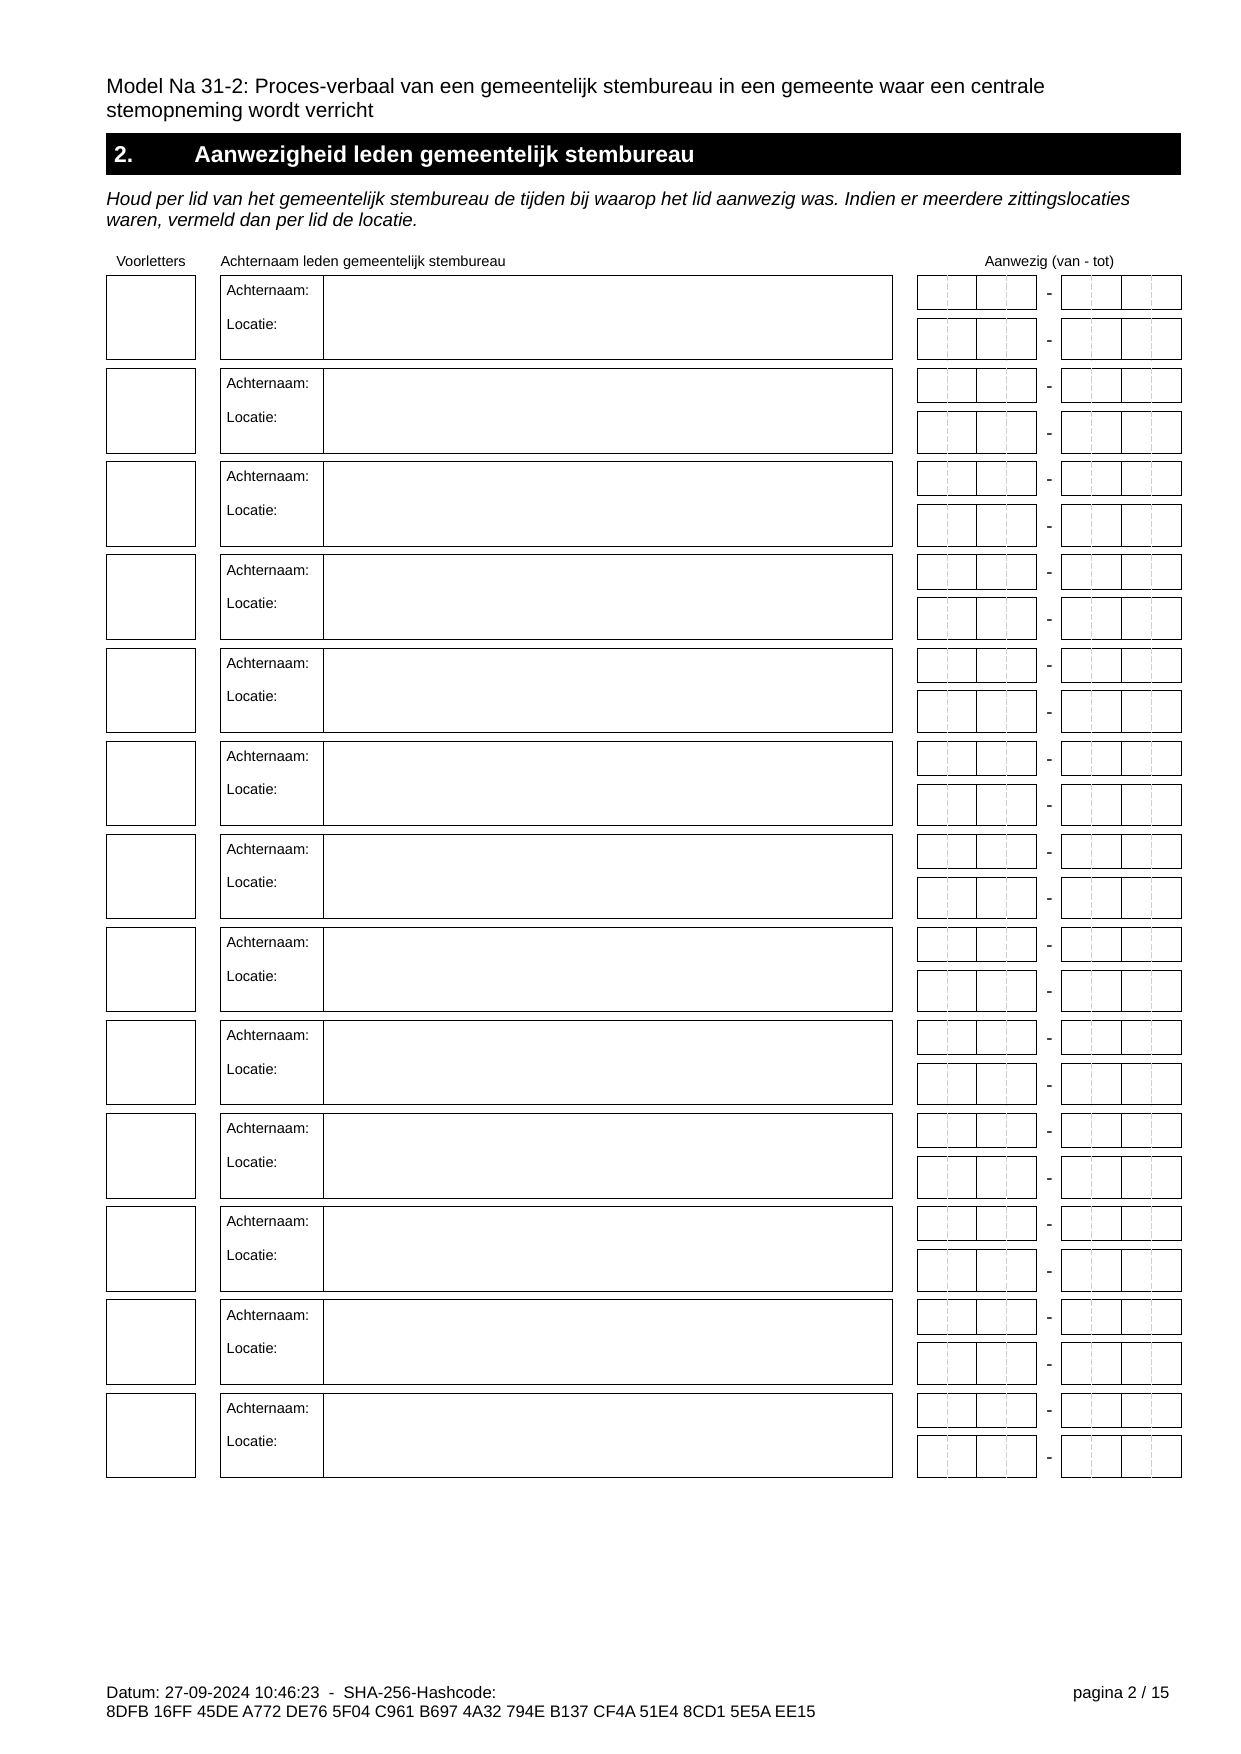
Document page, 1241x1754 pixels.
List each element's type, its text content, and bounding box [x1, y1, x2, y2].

table_cell - [1037, 927, 1061, 961]
table_cell [107, 555, 195, 639]
table_cell [1122, 412, 1151, 452]
table_cell [947, 835, 976, 868]
table_cell [918, 1343, 947, 1384]
table_cell [106, 825, 1182, 834]
table_cell [196, 461, 220, 546]
table_cell [1091, 505, 1121, 546]
table_cell [947, 505, 976, 546]
table_cell [977, 1207, 1007, 1240]
table_cell [947, 971, 976, 1011]
table_cell [196, 648, 220, 732]
table_cell [947, 1394, 976, 1427]
table_cell [918, 412, 947, 452]
table_cell [1062, 649, 1091, 682]
table_cell [1062, 598, 1091, 639]
table_cell [918, 1064, 947, 1104]
table_cell [107, 649, 195, 732]
table_cell [1007, 1114, 1036, 1147]
table_cell [324, 1021, 892, 1104]
table_cell [977, 785, 1007, 825]
table_cell [1122, 1064, 1151, 1104]
table_cell [947, 878, 976, 918]
table_cell [977, 971, 1007, 1011]
table_cell [918, 1114, 947, 1147]
table_cell [1062, 835, 1091, 868]
subtitle Aanwezigheid leden gemeentelijk stembureau [111, 138, 1177, 170]
table_cell [977, 1343, 1007, 1384]
table_cell [1091, 555, 1121, 588]
table_cell [893, 648, 917, 732]
table_cell - [1037, 1113, 1061, 1147]
table_cell - [917, 1054, 1182, 1063]
table_cell [1091, 878, 1121, 918]
table_cell [196, 368, 220, 452]
table_cell [1091, 1021, 1121, 1054]
table_cell [947, 1300, 976, 1333]
table_cell [324, 555, 892, 639]
table_cell [1007, 1300, 1036, 1333]
table_cell [1151, 742, 1181, 775]
table_cell [1122, 462, 1151, 495]
table_cell [918, 505, 947, 546]
table_cell [893, 1113, 917, 1197]
table_cell [1007, 742, 1036, 775]
table_cell - [917, 589, 1182, 597]
table_cell - [1037, 1299, 1061, 1333]
table_cell [1151, 505, 1181, 546]
table_cell [1091, 276, 1121, 309]
table_cell [196, 834, 220, 918]
table_cell [1062, 742, 1091, 775]
table_cell [196, 1393, 220, 1477]
table_cell [1091, 1300, 1121, 1333]
table_cell - [1037, 690, 1061, 732]
table_cell Achternaam: Locatie: [221, 369, 323, 452]
table_cell [1122, 319, 1151, 359]
table_cell [1062, 555, 1091, 588]
table_cell [977, 505, 1007, 546]
table_cell - [1037, 1206, 1061, 1240]
table_cell [918, 1394, 947, 1427]
table_cell Achternaam: Locatie: [221, 555, 323, 639]
table_cell [947, 369, 976, 402]
table_cell [893, 1393, 917, 1477]
table_cell [893, 1206, 917, 1291]
table_cell [1151, 1207, 1181, 1240]
table_cell [1151, 1021, 1181, 1054]
table_cell - [1037, 597, 1061, 639]
table_cell - [1037, 1156, 1061, 1197]
table_cell [1062, 276, 1091, 309]
table_cell Achternaam: Locatie: [221, 835, 323, 918]
table_cell [977, 319, 1007, 359]
table_cell [918, 1436, 947, 1477]
table_cell [947, 742, 976, 775]
table_cell [1122, 971, 1151, 1011]
table_cell [1007, 835, 1036, 868]
table_cell [1151, 691, 1181, 732]
table_cell [947, 319, 976, 359]
table_cell - [1037, 1393, 1061, 1427]
table_cell [1122, 1021, 1151, 1054]
table_cell [1122, 1250, 1151, 1291]
table_cell Achternaam: Locatie: [221, 1300, 323, 1384]
table_cell - [1037, 784, 1061, 825]
table_cell [106, 1011, 1182, 1020]
table_cell - [1037, 1342, 1061, 1384]
table_cell [977, 1157, 1007, 1197]
table_cell - [917, 402, 1182, 411]
table_cell [1062, 971, 1091, 1011]
table_cell [1151, 785, 1181, 825]
table_header [196, 252, 220, 275]
table_cell [977, 835, 1007, 868]
table_cell [947, 928, 976, 961]
table_cell - [917, 1427, 1182, 1435]
table_cell [977, 1114, 1007, 1147]
table_cell [1091, 1114, 1121, 1147]
table_header Aanwezig (van - tot) [917, 252, 1182, 275]
table_cell [1122, 928, 1151, 961]
table_cell [324, 1114, 892, 1197]
table_cell [918, 555, 947, 588]
table_cell [1062, 1114, 1091, 1147]
table_cell - [917, 495, 1182, 504]
table_cell [1062, 1300, 1091, 1333]
table_cell [1151, 971, 1181, 1011]
table_cell [1007, 928, 1036, 961]
table_cell - [1037, 461, 1061, 495]
table_cell - [917, 775, 1182, 783]
table_cell [1007, 1436, 1036, 1477]
table_cell [918, 598, 947, 639]
table_cell [1007, 971, 1036, 1011]
table_cell [107, 276, 195, 359]
table_cell [1091, 1064, 1121, 1104]
table_cell [918, 835, 947, 868]
table_cell [1007, 1250, 1036, 1291]
table_cell [1062, 1207, 1091, 1240]
table_cell [977, 742, 1007, 775]
table_cell [1007, 462, 1036, 495]
table_cell [1007, 1207, 1036, 1240]
table_cell - [1037, 970, 1061, 1011]
table_cell [918, 1250, 947, 1291]
table_cell [1122, 1343, 1151, 1384]
table_cell [324, 649, 892, 732]
table_cell [1062, 878, 1091, 918]
table_cell [106, 1104, 1182, 1113]
table_cell [1151, 412, 1181, 452]
table_cell [977, 928, 1007, 961]
table_cell [918, 1157, 947, 1197]
table_cell [196, 1299, 220, 1384]
table_cell [1122, 1300, 1151, 1333]
table_cell Achternaam: Locatie: [221, 649, 323, 732]
table_cell [977, 412, 1007, 452]
table_cell [324, 276, 892, 359]
table_cell [918, 742, 947, 775]
table_cell [1007, 1021, 1036, 1054]
table_cell - [1037, 741, 1061, 775]
table_cell [1091, 1157, 1121, 1197]
table_cell [107, 462, 195, 546]
table_cell - [1037, 648, 1061, 682]
table_cell - [1037, 1249, 1061, 1291]
table_cell [1091, 691, 1121, 732]
table_cell [918, 649, 947, 682]
table_cell Achternaam: Locatie: [221, 1021, 323, 1104]
table_cell [1062, 505, 1091, 546]
table_cell [1122, 649, 1151, 682]
table_cell [918, 691, 947, 732]
table_cell [107, 1114, 195, 1197]
table_cell - [1037, 1063, 1061, 1104]
table_cell [1091, 462, 1121, 495]
table_cell - [1037, 504, 1061, 546]
table_header Voorletters [106, 252, 196, 275]
table_cell - [917, 868, 1182, 877]
table_cell Achternaam: Locatie: [221, 1207, 323, 1291]
table_cell [107, 835, 195, 918]
table_cell [106, 1477, 1182, 1486]
table_cell [1062, 691, 1091, 732]
table_cell [1151, 319, 1181, 359]
table_cell [918, 971, 947, 1011]
table_cell [1007, 1157, 1036, 1197]
table_cell [918, 369, 947, 402]
table_cell [1122, 555, 1151, 588]
table_cell [1151, 649, 1181, 682]
table_cell [918, 785, 947, 825]
table_cell [977, 276, 1007, 309]
table_cell [1122, 742, 1151, 775]
table_cell [947, 1157, 976, 1197]
table_cell [1062, 785, 1091, 825]
table_cell [918, 1300, 947, 1333]
table_cell [977, 1300, 1007, 1333]
table_cell [1007, 276, 1036, 309]
table_cell [893, 368, 917, 452]
table_cell [196, 554, 220, 639]
table_cell [1151, 369, 1181, 402]
table_cell [106, 1198, 1182, 1206]
table_cell [324, 369, 892, 452]
table_cell [1062, 369, 1091, 402]
table_cell [1007, 505, 1036, 546]
table_cell [107, 928, 195, 1011]
table_cell [1091, 319, 1121, 359]
table_cell [196, 275, 220, 359]
table_cell [1007, 649, 1036, 682]
table_cell [947, 276, 976, 309]
table_cell [918, 928, 947, 961]
table_header Achternaam leden gemeentelijk stembureau [220, 252, 892, 275]
table_cell [1151, 1114, 1181, 1147]
table_cell [947, 1436, 976, 1477]
table_cell [107, 1207, 195, 1291]
table_cell [977, 649, 1007, 682]
table_cell [107, 369, 195, 452]
table_cell [1122, 276, 1151, 309]
table_cell [1007, 412, 1036, 452]
table_cell [947, 1114, 976, 1147]
table_cell [106, 546, 1182, 554]
table_cell [947, 649, 976, 682]
table_cell [196, 1020, 220, 1104]
table_cell [324, 1394, 892, 1477]
table_cell [1062, 1394, 1091, 1427]
table_cell - [1037, 411, 1061, 452]
table_cell [1062, 1343, 1091, 1384]
table_cell [1007, 555, 1036, 588]
table_cell [977, 878, 1007, 918]
table_cell [977, 598, 1007, 639]
table_cell [107, 1300, 195, 1384]
table_cell [1007, 319, 1036, 359]
table_cell [1151, 276, 1181, 309]
table_cell [1091, 835, 1121, 868]
table_cell [893, 554, 917, 639]
table_cell [1151, 1300, 1181, 1333]
table_cell [977, 369, 1007, 402]
table_cell [1122, 1436, 1151, 1477]
table_cell [893, 275, 917, 359]
table_cell [1062, 1064, 1091, 1104]
table_cell [947, 1021, 976, 1054]
table_cell Achternaam: Locatie: [221, 742, 323, 825]
table_cell [1091, 598, 1121, 639]
table_cell [1007, 598, 1036, 639]
table_cell [977, 1064, 1007, 1104]
table_cell [107, 1021, 195, 1104]
table_cell [1151, 1436, 1181, 1477]
table_cell [947, 1064, 976, 1104]
table_cell [977, 1436, 1007, 1477]
table_cell [1151, 1064, 1181, 1104]
table_cell - [1037, 275, 1061, 309]
table_cell [1122, 785, 1151, 825]
table_cell [106, 359, 1182, 368]
table_cell [1151, 1250, 1181, 1291]
table_cell [1122, 1114, 1151, 1147]
table_cell [1007, 369, 1036, 402]
table_cell [947, 598, 976, 639]
table_cell [947, 1207, 976, 1240]
table_cell [1151, 835, 1181, 868]
table_cell [1091, 1436, 1121, 1477]
table_cell - [917, 1147, 1182, 1156]
table_cell [106, 1291, 1182, 1299]
table_cell [947, 555, 976, 588]
table_cell [977, 1250, 1007, 1291]
table_cell [1007, 1343, 1036, 1384]
table_cell [1007, 878, 1036, 918]
table_cell [1122, 1157, 1151, 1197]
table_cell - [1037, 368, 1061, 402]
table_cell [1007, 1064, 1036, 1104]
table_cell [1007, 1394, 1036, 1427]
table_cell - [1037, 318, 1061, 359]
table_cell [1151, 928, 1181, 961]
table_cell - [917, 1334, 1182, 1342]
table_cell Achternaam: Locatie: [221, 462, 323, 546]
table_cell [918, 1207, 947, 1240]
table_cell [1151, 878, 1181, 918]
table_cell [1062, 1436, 1091, 1477]
table_cell [1151, 1343, 1181, 1384]
table_cell - [1037, 1435, 1061, 1477]
table_cell [196, 1113, 220, 1197]
table_cell Achternaam: Locatie: [221, 276, 323, 359]
table_cell [947, 1250, 976, 1291]
table_cell [1091, 1207, 1121, 1240]
table_cell [1151, 462, 1181, 495]
table_cell [893, 834, 917, 918]
table_cell [1091, 1343, 1121, 1384]
table_cell [1091, 412, 1121, 452]
table_cell [918, 462, 947, 495]
table_cell [1122, 835, 1151, 868]
table_cell [893, 1299, 917, 1384]
table_cell [196, 1206, 220, 1291]
table_cell [977, 462, 1007, 495]
table_cell [1091, 1394, 1121, 1427]
table_cell [324, 462, 892, 546]
table_cell - [1037, 1020, 1061, 1054]
table_cell [1062, 462, 1091, 495]
table_cell [947, 691, 976, 732]
table_cell [324, 1207, 892, 1291]
table_cell [893, 461, 917, 546]
table_cell [893, 741, 917, 825]
table_cell [977, 555, 1007, 588]
table_cell - [1037, 877, 1061, 918]
table_cell - [917, 1240, 1182, 1249]
table_cell [1062, 1250, 1091, 1291]
table_cell [1122, 878, 1151, 918]
table_cell [1091, 742, 1121, 775]
text Houd per lid van het gemeentelijk stembureau de tijden bij waarop het lid aanwezig was. Indien er meerdere zittingslocaties waren, vermeld dan per lid de locatie. [106, 188, 1181, 231]
table_cell [918, 319, 947, 359]
table_cell [1062, 1021, 1091, 1054]
table_cell [918, 276, 947, 309]
table_cell [947, 462, 976, 495]
table_cell [324, 742, 892, 825]
table_cell - [1037, 834, 1061, 868]
table_cell - [917, 961, 1182, 970]
table_cell - [1037, 554, 1061, 588]
table_cell [1091, 1250, 1121, 1291]
table_cell [977, 1394, 1007, 1427]
table_cell Achternaam: Locatie: [221, 1114, 323, 1197]
table_cell [106, 918, 1182, 927]
table_cell [1091, 971, 1121, 1011]
table_cell [1091, 649, 1121, 682]
table_cell [1151, 1394, 1181, 1427]
table_cell Achternaam: Locatie: [221, 1394, 323, 1477]
table_cell [196, 927, 220, 1011]
table_cell [947, 412, 976, 452]
table_cell [1122, 1394, 1151, 1427]
table_cell [893, 1020, 917, 1104]
table_cell [107, 1394, 195, 1477]
table_cell [947, 1343, 976, 1384]
table_cell [1062, 1157, 1091, 1197]
table_cell - [917, 309, 1182, 318]
table_cell [1062, 412, 1091, 452]
table_cell [196, 741, 220, 825]
table_cell [1151, 555, 1181, 588]
table_cell [1151, 598, 1181, 639]
table_cell [1091, 785, 1121, 825]
table_cell [1151, 1157, 1181, 1197]
table_cell Achternaam: Locatie: [221, 928, 323, 1011]
table_cell [1007, 785, 1036, 825]
table_cell [1122, 505, 1151, 546]
table_cell [918, 1021, 947, 1054]
table_cell [1062, 928, 1091, 961]
table_cell - [917, 682, 1182, 690]
table_cell [1122, 691, 1151, 732]
table_cell [1007, 691, 1036, 732]
table_cell [106, 732, 1182, 741]
table_cell [1122, 1207, 1151, 1240]
table_cell [947, 785, 976, 825]
table_cell [1122, 369, 1151, 402]
table_cell [918, 878, 947, 918]
table_cell [1122, 598, 1151, 639]
table_cell [1062, 319, 1091, 359]
table_header [892, 252, 917, 275]
table_cell [324, 1300, 892, 1384]
table_cell [1091, 928, 1121, 961]
table_cell [106, 1384, 1182, 1392]
table_cell [1091, 369, 1121, 402]
table_cell [324, 928, 892, 1011]
table_cell [106, 453, 1182, 461]
table_cell [324, 835, 892, 918]
table_cell [107, 742, 195, 825]
table_cell [106, 639, 1182, 647]
table_cell [977, 1021, 1007, 1054]
table_cell [977, 691, 1007, 732]
table_cell [893, 927, 917, 1011]
